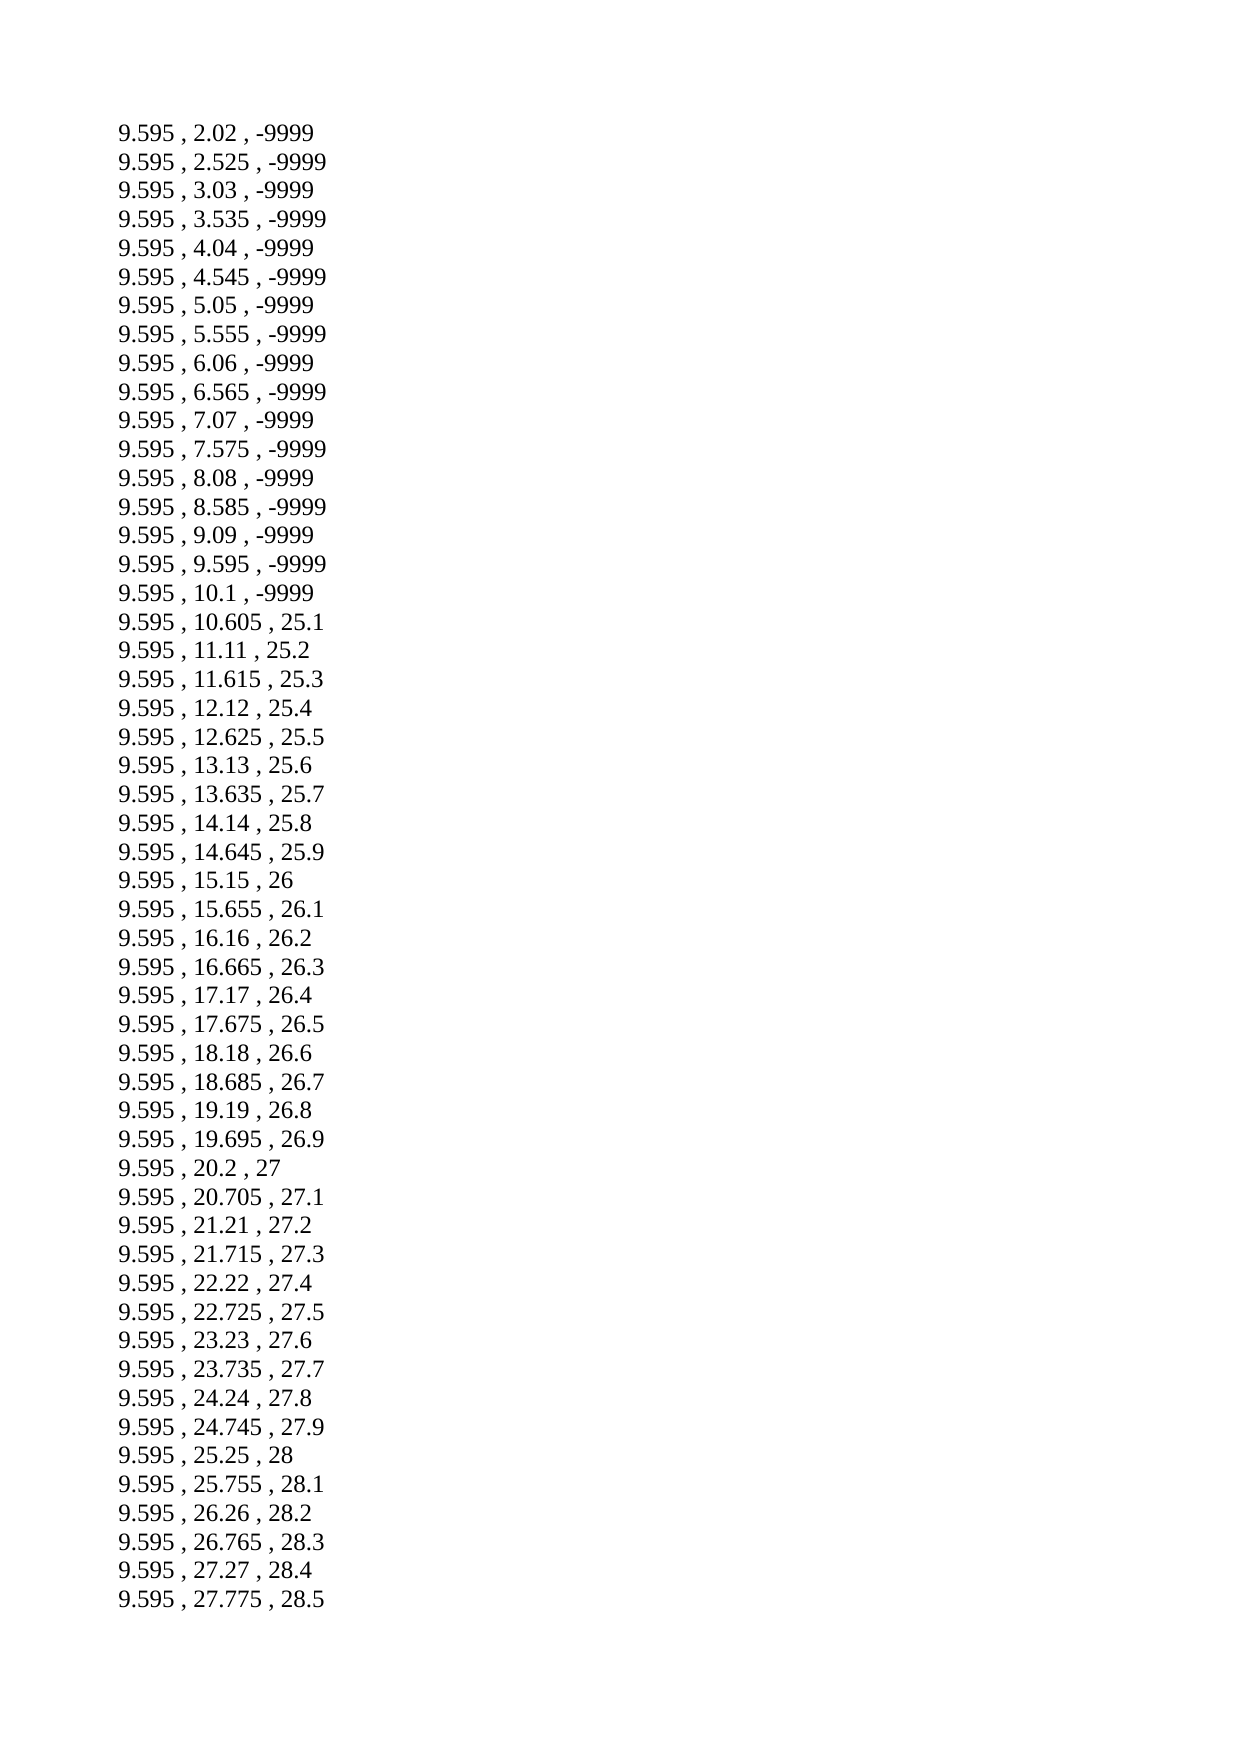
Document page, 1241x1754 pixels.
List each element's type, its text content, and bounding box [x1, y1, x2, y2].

text 9.595 , 24.24 , 27.8 [118, 1383, 1122, 1412]
text 9.595 , 27.27 , 28.4 [118, 1556, 1122, 1584]
text 9.595 , 13.13 , 25.6 [118, 751, 1122, 779]
text 9.595 , 14.14 , 25.8 [118, 808, 1122, 837]
text 9.595 , 21.715 , 27.3 [118, 1239, 1122, 1268]
text 9.595 , 23.735 , 27.7 [118, 1354, 1122, 1383]
text 9.595 , 2.525 , -9999 [118, 147, 1122, 176]
text 9.595 , 12.12 , 25.4 [118, 693, 1122, 722]
text 9.595 , 22.22 , 27.4 [118, 1268, 1122, 1297]
text 9.595 , 7.07 , -9999 [118, 406, 1122, 434]
text 9.595 , 18.685 , 26.7 [118, 1067, 1122, 1096]
text 9.595 , 5.05 , -9999 [118, 291, 1122, 319]
text 9.595 , 20.705 , 27.1 [118, 1182, 1122, 1211]
text 9.595 , 13.635 , 25.7 [118, 779, 1122, 808]
text 9.595 , 8.585 , -9999 [118, 492, 1122, 521]
text 9.595 , 14.645 , 25.9 [118, 837, 1122, 866]
text 9.595 , 6.565 , -9999 [118, 377, 1122, 406]
text 9.595 , 5.555 , -9999 [118, 319, 1122, 348]
text 9.595 , 18.18 , 26.6 [118, 1038, 1122, 1067]
text 9.595 , 16.665 , 26.3 [118, 952, 1122, 981]
text 9.595 , 7.575 , -9999 [118, 434, 1122, 463]
text 9.595 , 26.765 , 28.3 [118, 1527, 1122, 1556]
text 9.595 , 15.655 , 26.1 [118, 894, 1122, 923]
text 9.595 , 26.26 , 28.2 [118, 1498, 1122, 1527]
text 9.595 , 20.2 , 27 [118, 1153, 1122, 1182]
text 9.595 , 24.745 , 27.9 [118, 1412, 1122, 1441]
text 9.595 , 4.04 , -9999 [118, 233, 1122, 262]
text 9.595 , 2.02 , -9999 [118, 118, 1122, 147]
text 9.595 , 27.775 , 28.5 [118, 1584, 1122, 1613]
text 9.595 , 17.17 , 26.4 [118, 981, 1122, 1009]
text 9.595 , 11.11 , 25.2 [118, 636, 1122, 664]
text 9.595 , 3.535 , -9999 [118, 204, 1122, 233]
text 9.595 , 25.755 , 28.1 [118, 1469, 1122, 1498]
text 9.595 , 3.03 , -9999 [118, 176, 1122, 204]
text 9.595 , 9.595 , -9999 [118, 549, 1122, 578]
text 9.595 , 10.1 , -9999 [118, 578, 1122, 607]
text 9.595 , 16.16 , 26.2 [118, 923, 1122, 952]
text 9.595 , 11.615 , 25.3 [118, 664, 1122, 693]
text 9.595 , 22.725 , 27.5 [118, 1297, 1122, 1326]
text 9.595 , 4.545 , -9999 [118, 262, 1122, 291]
text 9.595 , 10.605 , 25.1 [118, 607, 1122, 636]
text 9.595 , 6.06 , -9999 [118, 348, 1122, 377]
text 9.595 , 12.625 , 25.5 [118, 722, 1122, 751]
text 9.595 , 17.675 , 26.5 [118, 1009, 1122, 1038]
text 9.595 , 21.21 , 27.2 [118, 1211, 1122, 1239]
text 9.595 , 19.19 , 26.8 [118, 1096, 1122, 1124]
text 9.595 , 19.695 , 26.9 [118, 1124, 1122, 1153]
text 9.595 , 25.25 , 28 [118, 1441, 1122, 1469]
text 9.595 , 9.09 , -9999 [118, 521, 1122, 549]
text 9.595 , 15.15 , 26 [118, 866, 1122, 894]
text 9.595 , 8.08 , -9999 [118, 463, 1122, 492]
text 9.595 , 23.23 , 27.6 [118, 1326, 1122, 1354]
